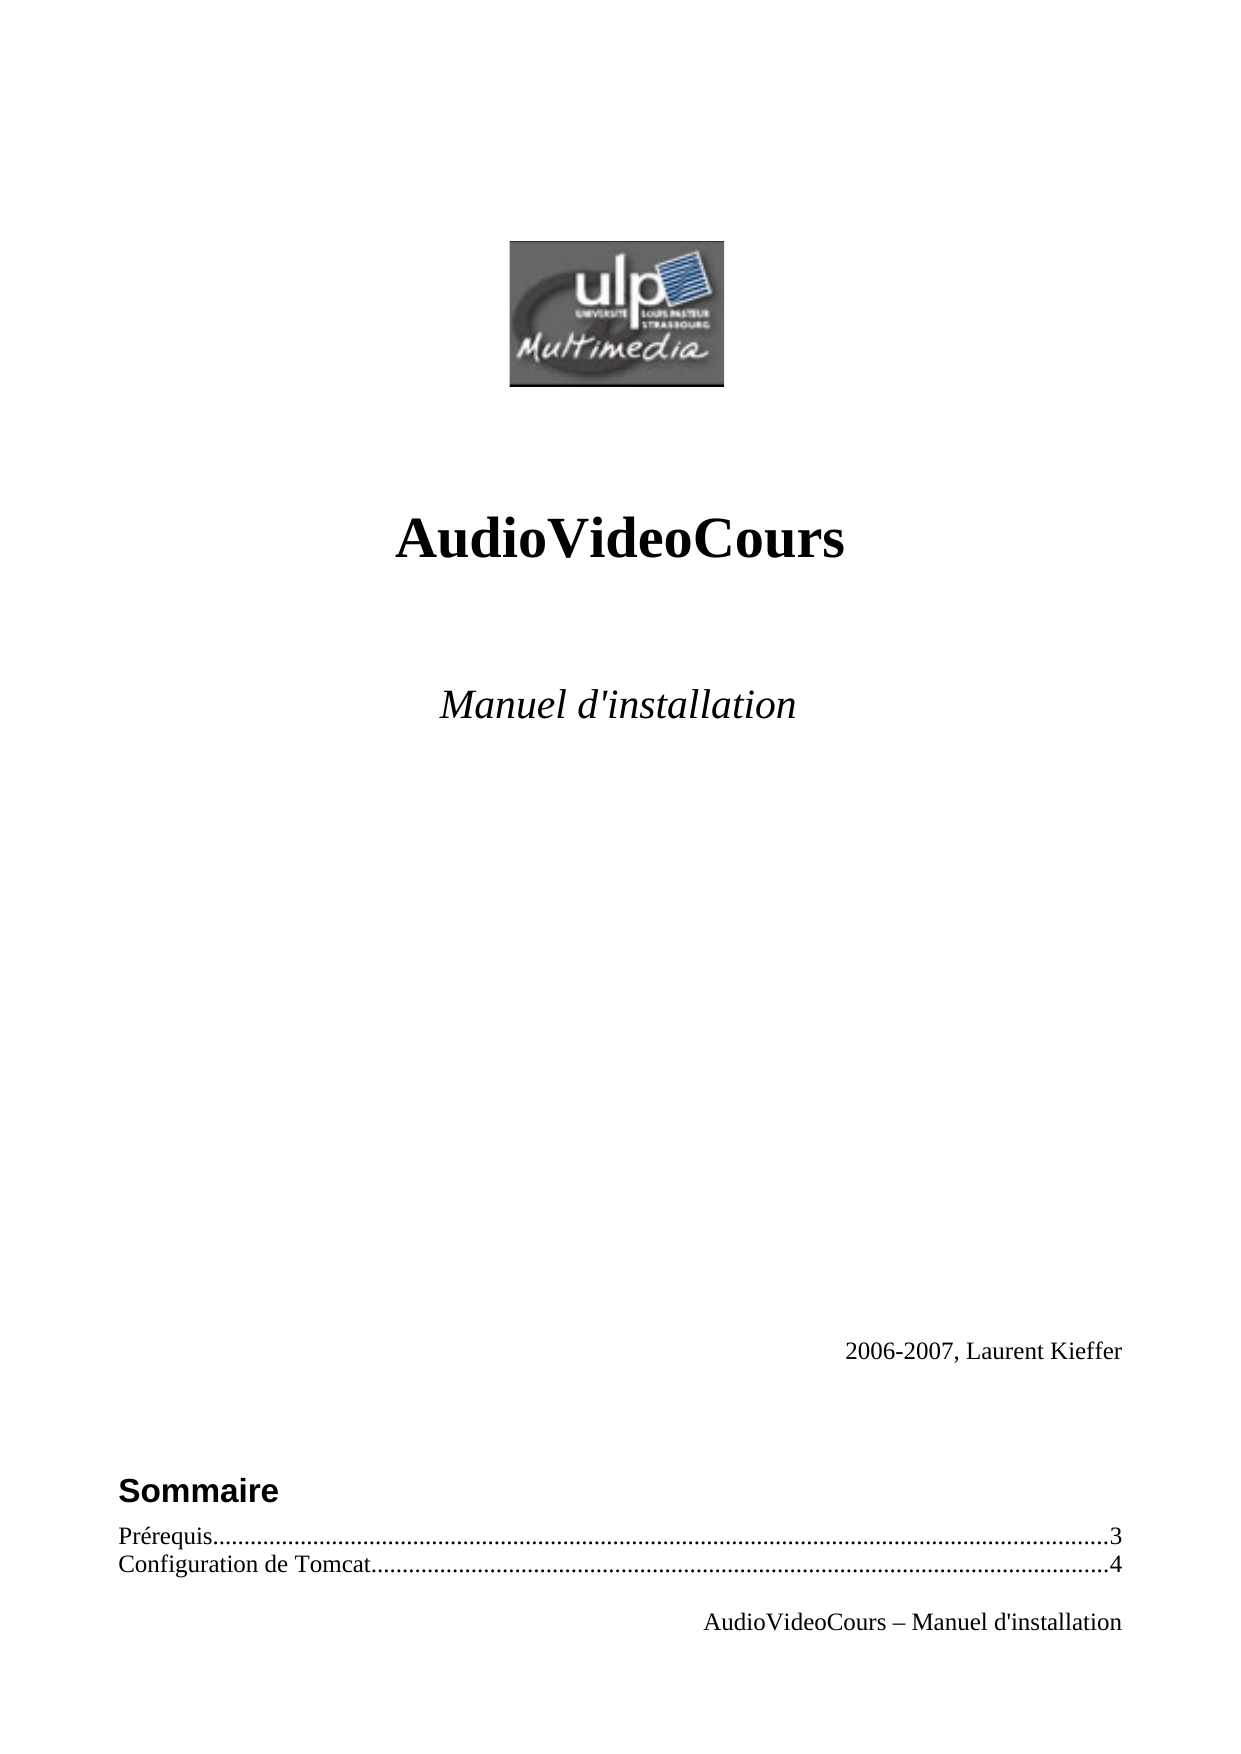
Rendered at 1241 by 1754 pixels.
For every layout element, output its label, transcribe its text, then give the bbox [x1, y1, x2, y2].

text 2006-2007, Laurent Kieffer [118, 1337, 1122, 1364]
text Manuel d'installation [118, 681, 1122, 727]
text AudioVideoCours [118, 506, 1122, 570]
subtitle Sommaire [118, 1473, 1122, 1510]
text Configuration de Tomcat 4 [118, 1550, 1122, 1578]
picture [509, 241, 725, 387]
text Prérequis 3 [118, 1522, 1122, 1550]
